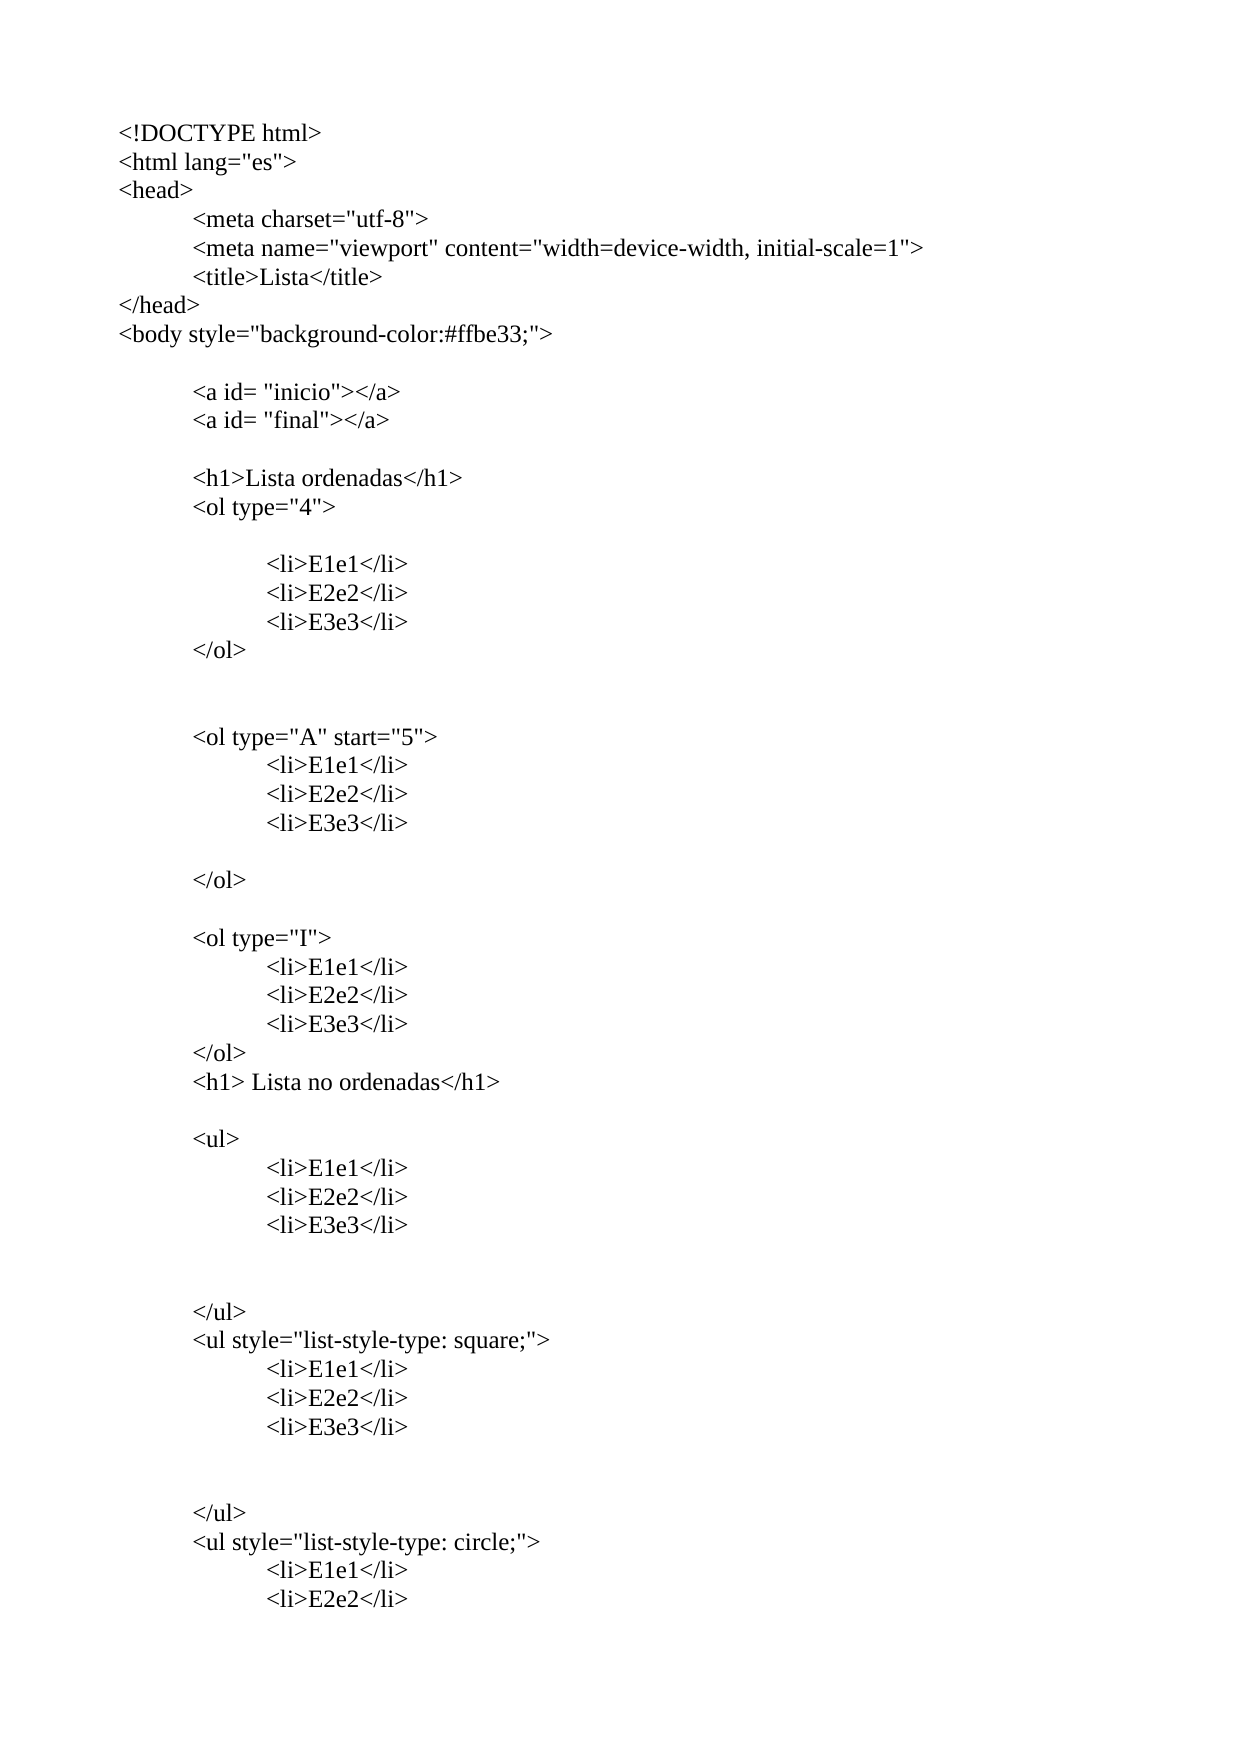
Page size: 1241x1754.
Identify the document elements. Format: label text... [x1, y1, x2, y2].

text <li>E2e2</li> [118, 779, 1122, 808]
text <li>E1e1</li> [118, 1556, 1122, 1584]
text <a id= "inicio"></a> [118, 377, 1122, 406]
text <li>E2e2</li> [118, 1584, 1122, 1613]
text <title>Lista</title> [118, 262, 1122, 291]
text <li>E3e3</li> [118, 1009, 1122, 1038]
text <li>E2e2</li> [118, 981, 1122, 1009]
text </ol> [118, 636, 1122, 664]
text <li>E1e1</li> [118, 1153, 1122, 1182]
text <head> [118, 176, 1122, 204]
text <li>E3e3</li> [118, 1412, 1122, 1441]
text <li>E3e3</li> [118, 808, 1122, 837]
text <a id= "final"></a> [118, 406, 1122, 434]
text <ol type="A" start="5"> [118, 722, 1122, 751]
text </ul> [118, 1498, 1122, 1527]
text <li>E2e2</li> [118, 1383, 1122, 1412]
text <li>E1e1</li> [118, 549, 1122, 578]
text <ul style="list-style-type: circle;"> [118, 1527, 1122, 1556]
text </ol> [118, 866, 1122, 894]
text <h1> Lista no ordenadas</h1> [118, 1067, 1122, 1096]
text <ul style="list-style-type: square;"> [118, 1326, 1122, 1354]
text <li>E3e3</li> [118, 607, 1122, 636]
text <li>E2e2</li> [118, 1182, 1122, 1211]
text </ul> [118, 1297, 1122, 1326]
text <!DOCTYPE html> [118, 118, 1122, 147]
text <meta name="viewport" content="width=device-width, initial-scale=1"> [118, 233, 1122, 262]
text </ol> [118, 1038, 1122, 1067]
text <ol type="4"> [118, 492, 1122, 521]
text <li>E3e3</li> [118, 1211, 1122, 1239]
text <html lang="es"> [118, 147, 1122, 176]
text <ol type="I"> [118, 923, 1122, 952]
text <body style="background-color:#ffbe33;"> [118, 319, 1122, 348]
text <meta charset="utf-8"> [118, 204, 1122, 233]
text <li>E1e1</li> [118, 751, 1122, 779]
text <li>E1e1</li> [118, 952, 1122, 981]
text <li>E1e1</li> [118, 1354, 1122, 1383]
text </head> [118, 291, 1122, 319]
text <li>E2e2</li> [118, 578, 1122, 607]
text <h1>Lista ordenadas</h1> [118, 463, 1122, 492]
text <ul> [118, 1124, 1122, 1153]
